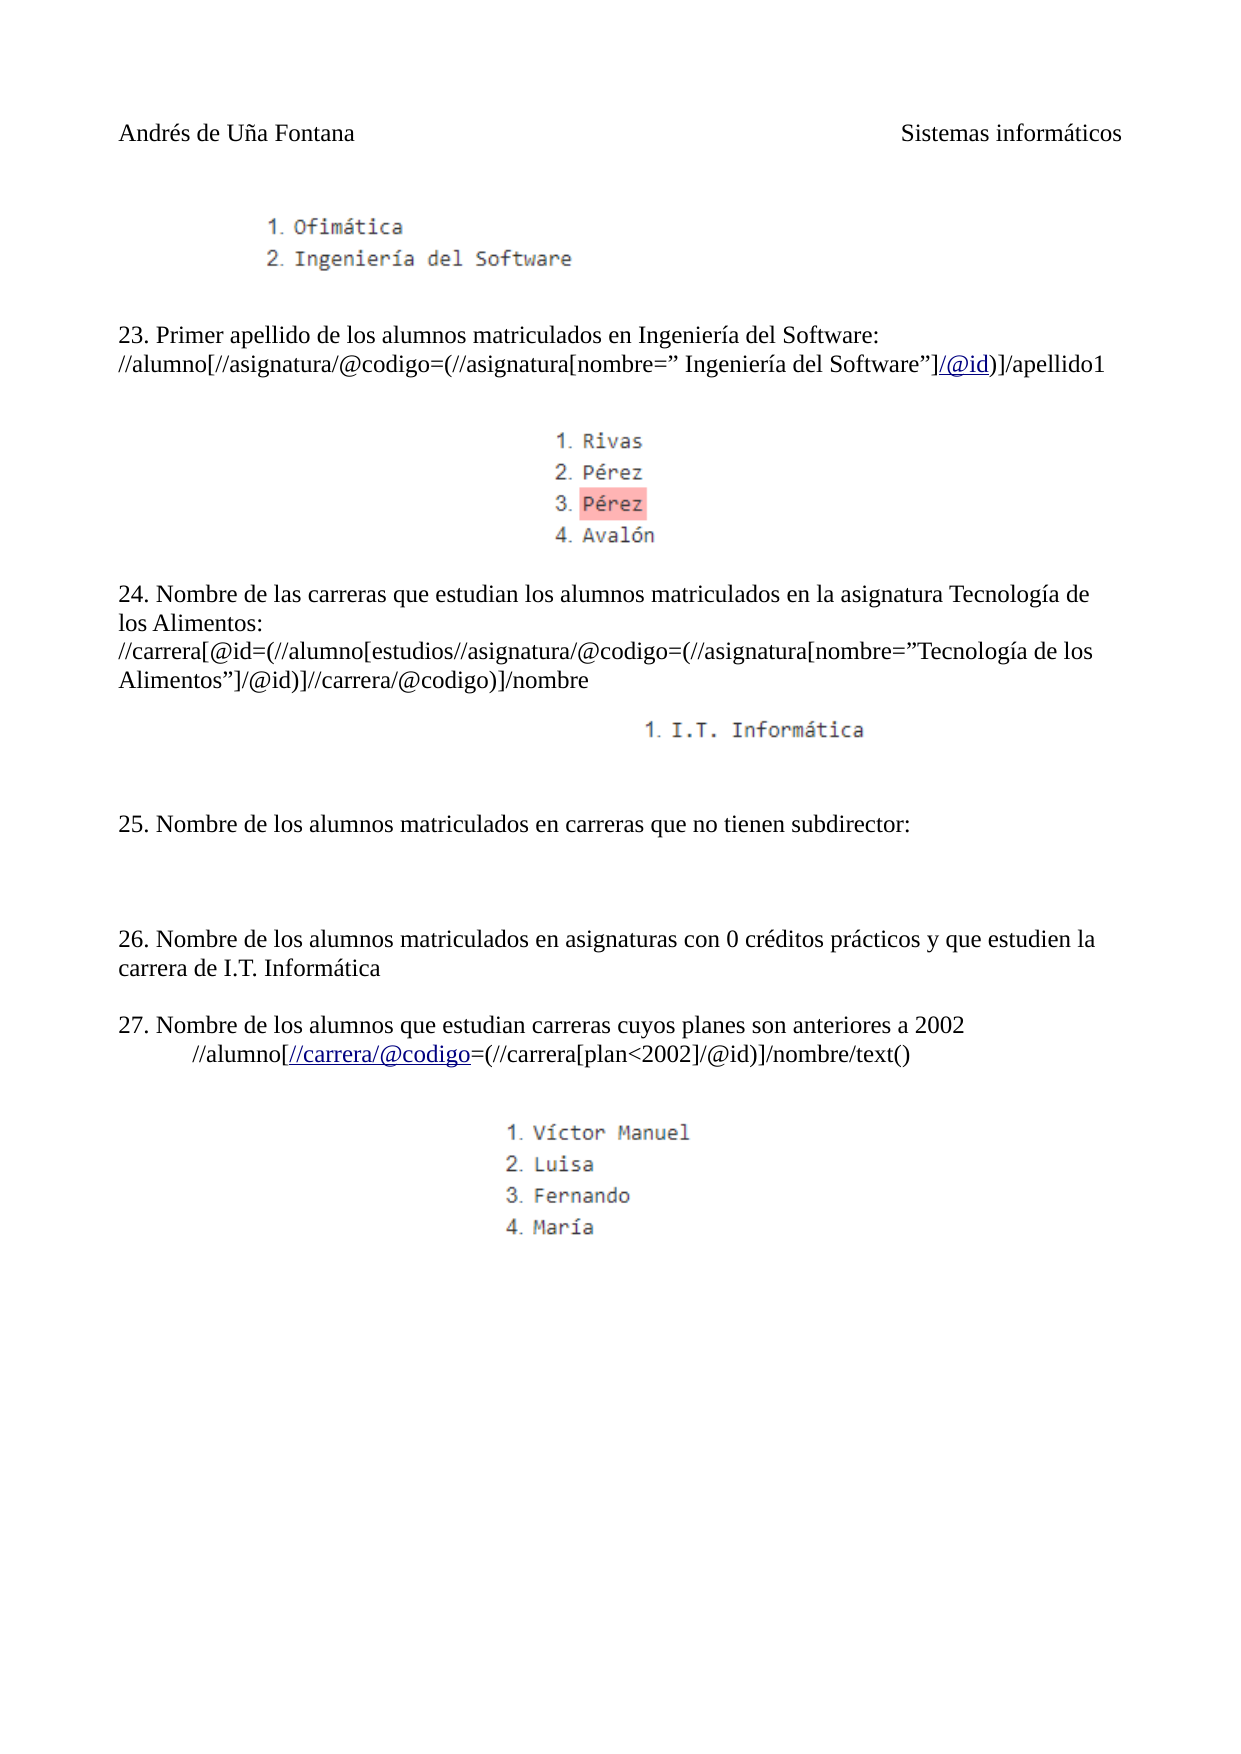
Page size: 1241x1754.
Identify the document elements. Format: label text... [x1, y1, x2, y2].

text //alumno[//asignatura/@codigo=(//asignatura[nombre=” Ingeniería del Software”]/@id)]/apellido1 [118, 349, 1122, 378]
text 24. Nombre de las carreras que estudian los alumnos matriculados en la asignatura Tecnología de los Alimentos: [118, 579, 1122, 636]
picture [626, 684, 941, 763]
text 25. Nombre de los alumnos matriculados en carreras que no tienen subdirector: [118, 809, 1122, 838]
text 27. Nombre de los alumnos que estudian carreras cuyos planes son anteriores a 2002 [118, 1010, 1122, 1039]
text //carrera[@id=(//alumno[estudios//asignatura/@codigo=(//asignatura[nombre=”Tecnología de los Alimentos”]/@id)]//carrera/@codigo)]/nombre [118, 636, 1122, 694]
text //alumno[//carrera/@codigo=(//carrera[plan<2002]/@id)]/nombre/text() [118, 1039, 1122, 1068]
text 23. Primer apellido de los alumnos matriculados en Ingeniería del Software: [118, 320, 1122, 349]
picture [242, 183, 613, 301]
picture [531, 406, 710, 552]
text 26. Nombre de los alumnos matriculados en asignaturas con 0 créditos prácticos y que estudien la carrera de I.T. Informática [118, 924, 1122, 981]
picture [488, 1096, 752, 1266]
